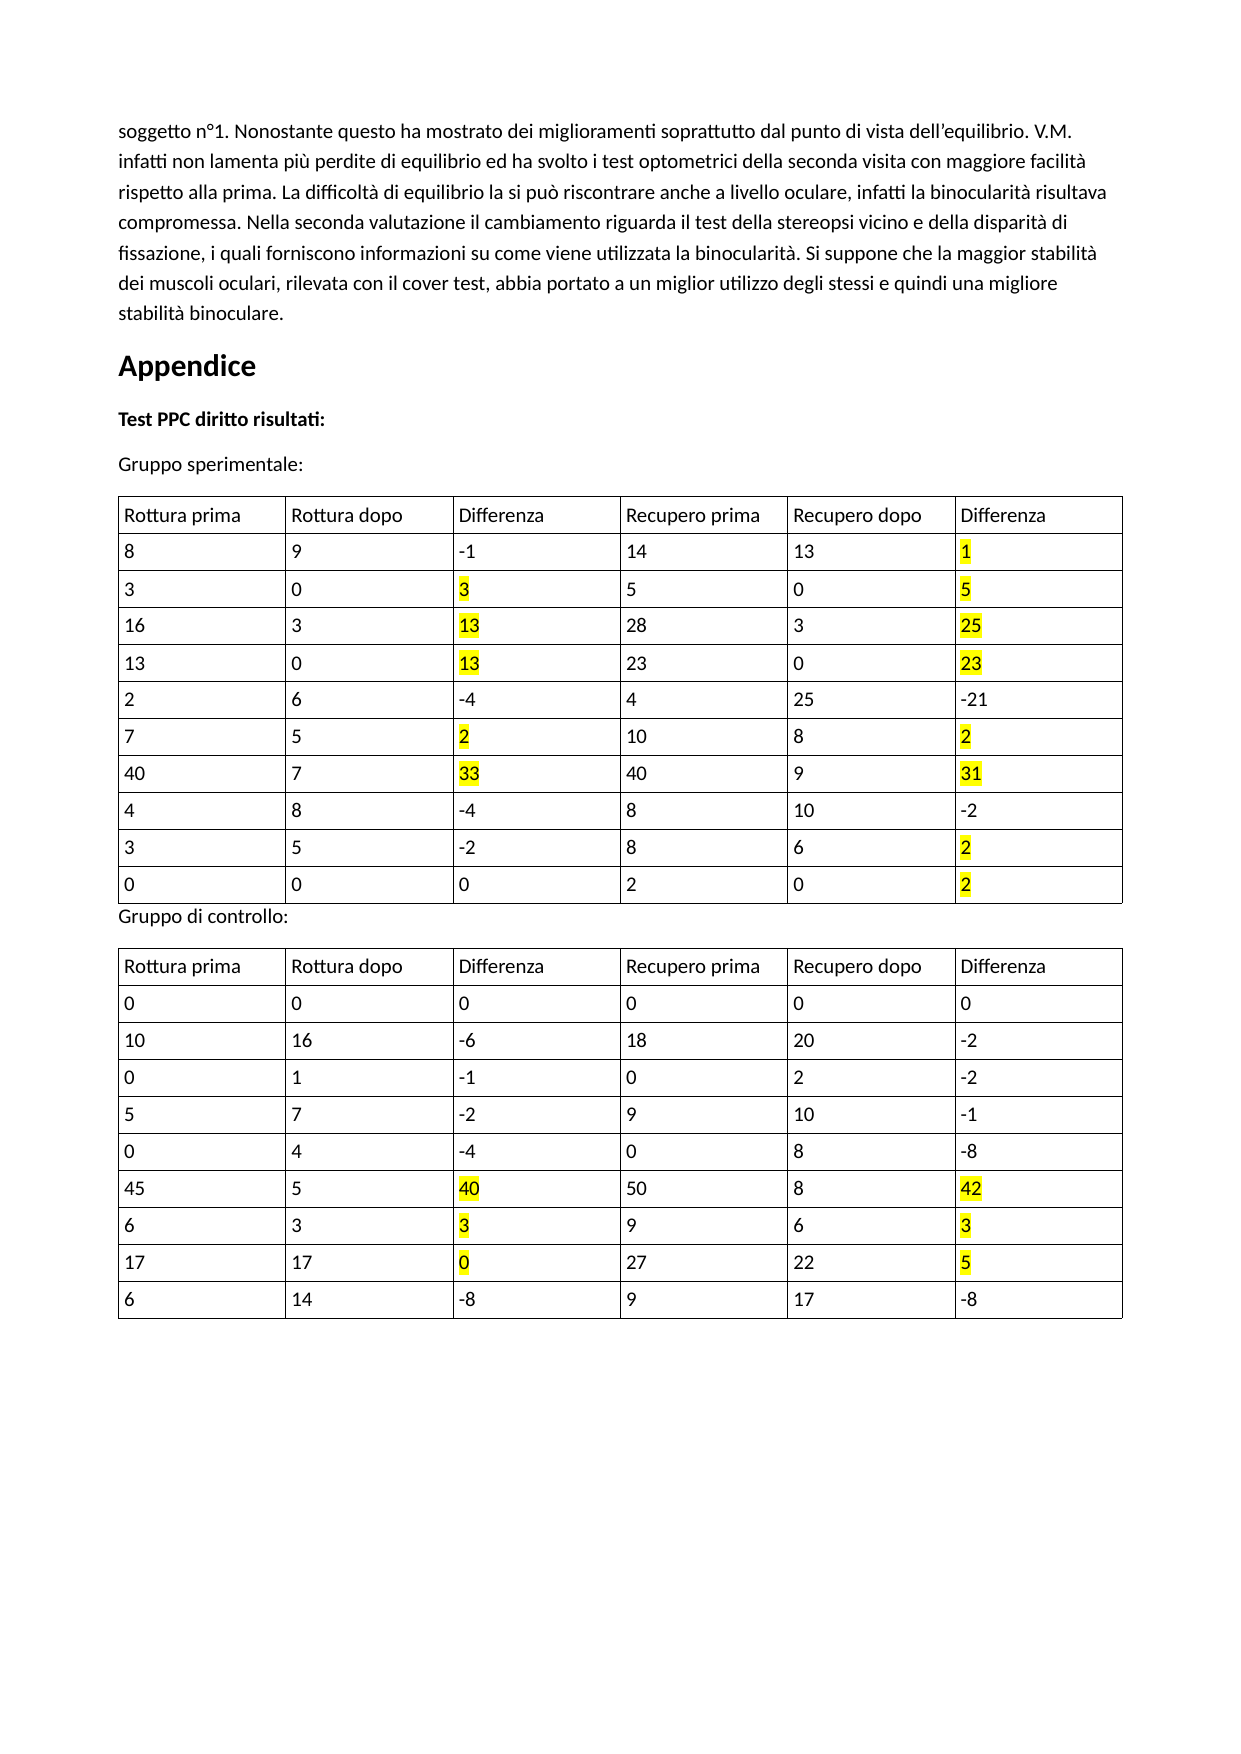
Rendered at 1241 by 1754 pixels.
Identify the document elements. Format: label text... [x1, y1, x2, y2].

table_cell 17 [788, 1282, 955, 1318]
table_cell 17 [119, 1245, 285, 1281]
table_cell 25 [788, 682, 955, 718]
table_cell 0 [621, 986, 787, 1022]
table_cell -2 [956, 1060, 1122, 1096]
table_cell 5 [119, 1097, 285, 1133]
table_cell 42 [956, 1171, 1122, 1207]
table_cell 0 [788, 986, 955, 1022]
table_cell 14 [621, 534, 787, 570]
table_cell -21 [956, 682, 1122, 718]
table_cell 2 [956, 867, 1122, 903]
table_header Rottura prima [119, 949, 285, 985]
table_cell 14 [286, 1282, 453, 1318]
table_header Rottura prima [119, 497, 285, 533]
table_cell 8 [286, 793, 453, 829]
table_header Recupero prima [621, 497, 787, 533]
table_cell 0 [286, 571, 453, 607]
table_cell 3 [286, 608, 453, 644]
table_cell 13 [454, 608, 620, 644]
table_cell 5 [286, 719, 453, 755]
table_header Rottura dopo [286, 949, 453, 985]
table_cell 0 [286, 986, 453, 1022]
table_cell -2 [956, 1023, 1122, 1059]
table_cell 3 [454, 571, 620, 607]
text Gruppo sperimentale: [118, 451, 1122, 476]
table_cell -8 [454, 1282, 620, 1318]
text soggetto n°1. Nonostante questo ha mostrato dei miglioramenti soprattutto dal punto di vista dell’equilibrio. V.M. infatti non lamenta più perdite di equilibrio ed ha svolto i test optometrici della seconda visita con maggiore facilità rispetto alla prima. La difficoltà di equilibrio la si può riscontrare anche a livello oculare, infatti la binocularità risultava compromessa. Nella seconda valutazione il cambiamento riguarda il test della stereopsi vicino e della disparità di fissazione, i quali forniscono informazioni su come viene utilizzata la binocularità. Si suppone che la maggior stabilità dei muscoli oculari, rilevata con il cover test, abbia portato a un miglior utilizzo degli stessi e quindi una migliore stabilità binoculare. [118, 118, 1122, 326]
table_cell 13 [788, 534, 955, 570]
table_cell 6 [119, 1208, 285, 1244]
table_cell 6 [119, 1282, 285, 1318]
table_cell 6 [286, 682, 453, 718]
table_cell 6 [788, 1208, 955, 1244]
table_cell 18 [621, 1023, 787, 1059]
table_cell 0 [454, 1245, 620, 1281]
text Gruppo di controllo: [118, 904, 1122, 928]
table_cell -8 [956, 1134, 1122, 1170]
table_cell 0 [119, 1060, 285, 1096]
table_cell 5 [286, 830, 453, 866]
table_cell 4 [286, 1134, 453, 1170]
table_cell 2 [621, 867, 787, 903]
table_cell -4 [454, 1134, 620, 1170]
table_cell 0 [788, 571, 955, 607]
table_cell 5 [956, 571, 1122, 607]
table_cell 40 [119, 756, 285, 792]
table_cell 10 [621, 719, 787, 755]
table_cell 23 [621, 645, 787, 681]
table_cell -8 [956, 1282, 1122, 1318]
table_cell 10 [788, 793, 955, 829]
table_cell 23 [956, 645, 1122, 681]
table_cell 9 [621, 1208, 787, 1244]
table_cell 6 [788, 830, 955, 866]
table_header Differenza [454, 497, 620, 533]
table_cell -1 [956, 1097, 1122, 1133]
table_cell 25 [956, 608, 1122, 644]
table_cell 5 [621, 571, 787, 607]
table_cell -4 [454, 793, 620, 829]
table_cell 8 [788, 1134, 955, 1170]
table_cell 9 [621, 1097, 787, 1133]
table_header Differenza [956, 497, 1122, 533]
table_cell 7 [286, 1097, 453, 1133]
table_cell 13 [119, 645, 285, 681]
table_cell 3 [956, 1208, 1122, 1244]
text Appendice [118, 346, 1122, 384]
table_cell 0 [788, 645, 955, 681]
table_cell 0 [454, 867, 620, 903]
table_cell 0 [286, 645, 453, 681]
table_cell 2 [119, 682, 285, 718]
table_cell 28 [621, 608, 787, 644]
table_cell 50 [621, 1171, 787, 1207]
table_header Recupero prima [621, 949, 787, 985]
table_header Recupero dopo [788, 497, 955, 533]
table_cell 40 [621, 756, 787, 792]
table_header Differenza [956, 949, 1122, 985]
table_cell 5 [286, 1171, 453, 1207]
table_cell -4 [454, 682, 620, 718]
table_cell 4 [119, 793, 285, 829]
table_cell 22 [788, 1245, 955, 1281]
table_cell 17 [286, 1245, 453, 1281]
table_header Differenza [454, 949, 620, 985]
table_cell 16 [286, 1023, 453, 1059]
table_cell 8 [119, 534, 285, 570]
table_cell 0 [119, 1134, 285, 1170]
table_cell 33 [454, 756, 620, 792]
table_cell 2 [956, 830, 1122, 866]
table_cell 13 [454, 645, 620, 681]
table_cell -1 [454, 1060, 620, 1096]
table_cell 0 [621, 1134, 787, 1170]
table_cell 3 [454, 1208, 620, 1244]
table_cell 8 [788, 719, 955, 755]
table_cell 40 [454, 1171, 620, 1207]
table_cell -2 [454, 1097, 620, 1133]
table_cell 9 [621, 1282, 787, 1318]
table_header Rottura dopo [286, 497, 453, 533]
table_cell -1 [454, 534, 620, 570]
table_cell 27 [621, 1245, 787, 1281]
table_cell 0 [119, 986, 285, 1022]
table_cell -2 [956, 793, 1122, 829]
table_cell 5 [956, 1245, 1122, 1281]
table_cell 8 [621, 793, 787, 829]
table_cell 9 [788, 756, 955, 792]
table_cell 2 [956, 719, 1122, 755]
table_cell 10 [788, 1097, 955, 1133]
table_cell 4 [621, 682, 787, 718]
table_cell -2 [454, 830, 620, 866]
table_cell 9 [286, 534, 453, 570]
table_cell 7 [286, 756, 453, 792]
table_cell 8 [788, 1171, 955, 1207]
table_cell 7 [119, 719, 285, 755]
table_cell 31 [956, 756, 1122, 792]
table_cell 20 [788, 1023, 955, 1059]
table_cell 0 [621, 1060, 787, 1096]
table_cell 1 [956, 534, 1122, 570]
table_cell 8 [621, 830, 787, 866]
table_cell 0 [119, 867, 285, 903]
table_cell 0 [286, 867, 453, 903]
table_header Recupero dopo [788, 949, 955, 985]
table_cell 3 [788, 608, 955, 644]
table_cell -6 [454, 1023, 620, 1059]
table_cell 0 [788, 867, 955, 903]
text Test PPC diritto risultati: [118, 406, 1122, 431]
table_cell 2 [454, 719, 620, 755]
table_cell 3 [119, 830, 285, 866]
table_cell 16 [119, 608, 285, 644]
table_cell 3 [286, 1208, 453, 1244]
table_cell 3 [119, 571, 285, 607]
table_cell 1 [286, 1060, 453, 1096]
table_cell 0 [956, 986, 1122, 1022]
table_cell 45 [119, 1171, 285, 1207]
table_cell 0 [454, 986, 620, 1022]
table_cell 10 [119, 1023, 285, 1059]
table_cell 2 [788, 1060, 955, 1096]
